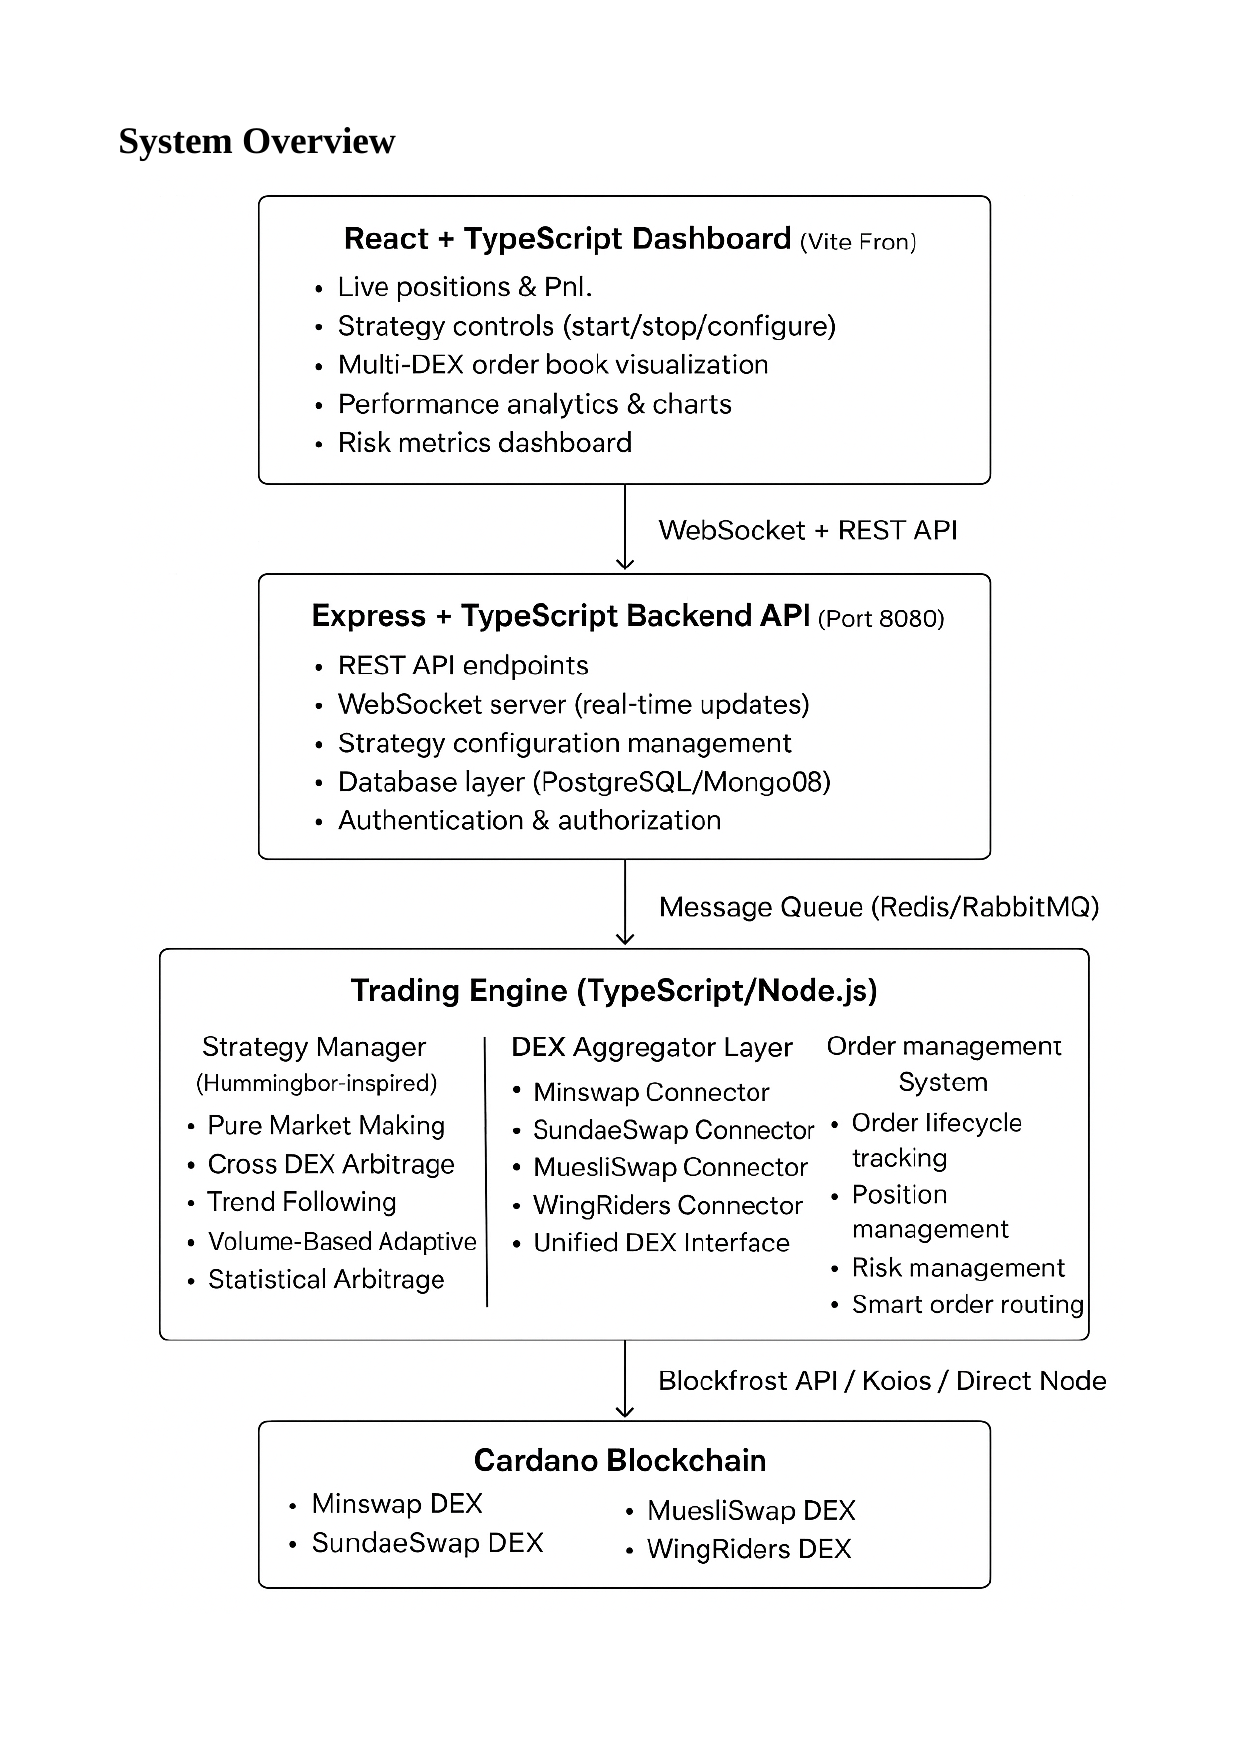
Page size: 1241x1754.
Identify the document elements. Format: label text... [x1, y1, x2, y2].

picture [121, 174, 1126, 1614]
subtitle System Overview [118, 118, 1122, 161]
